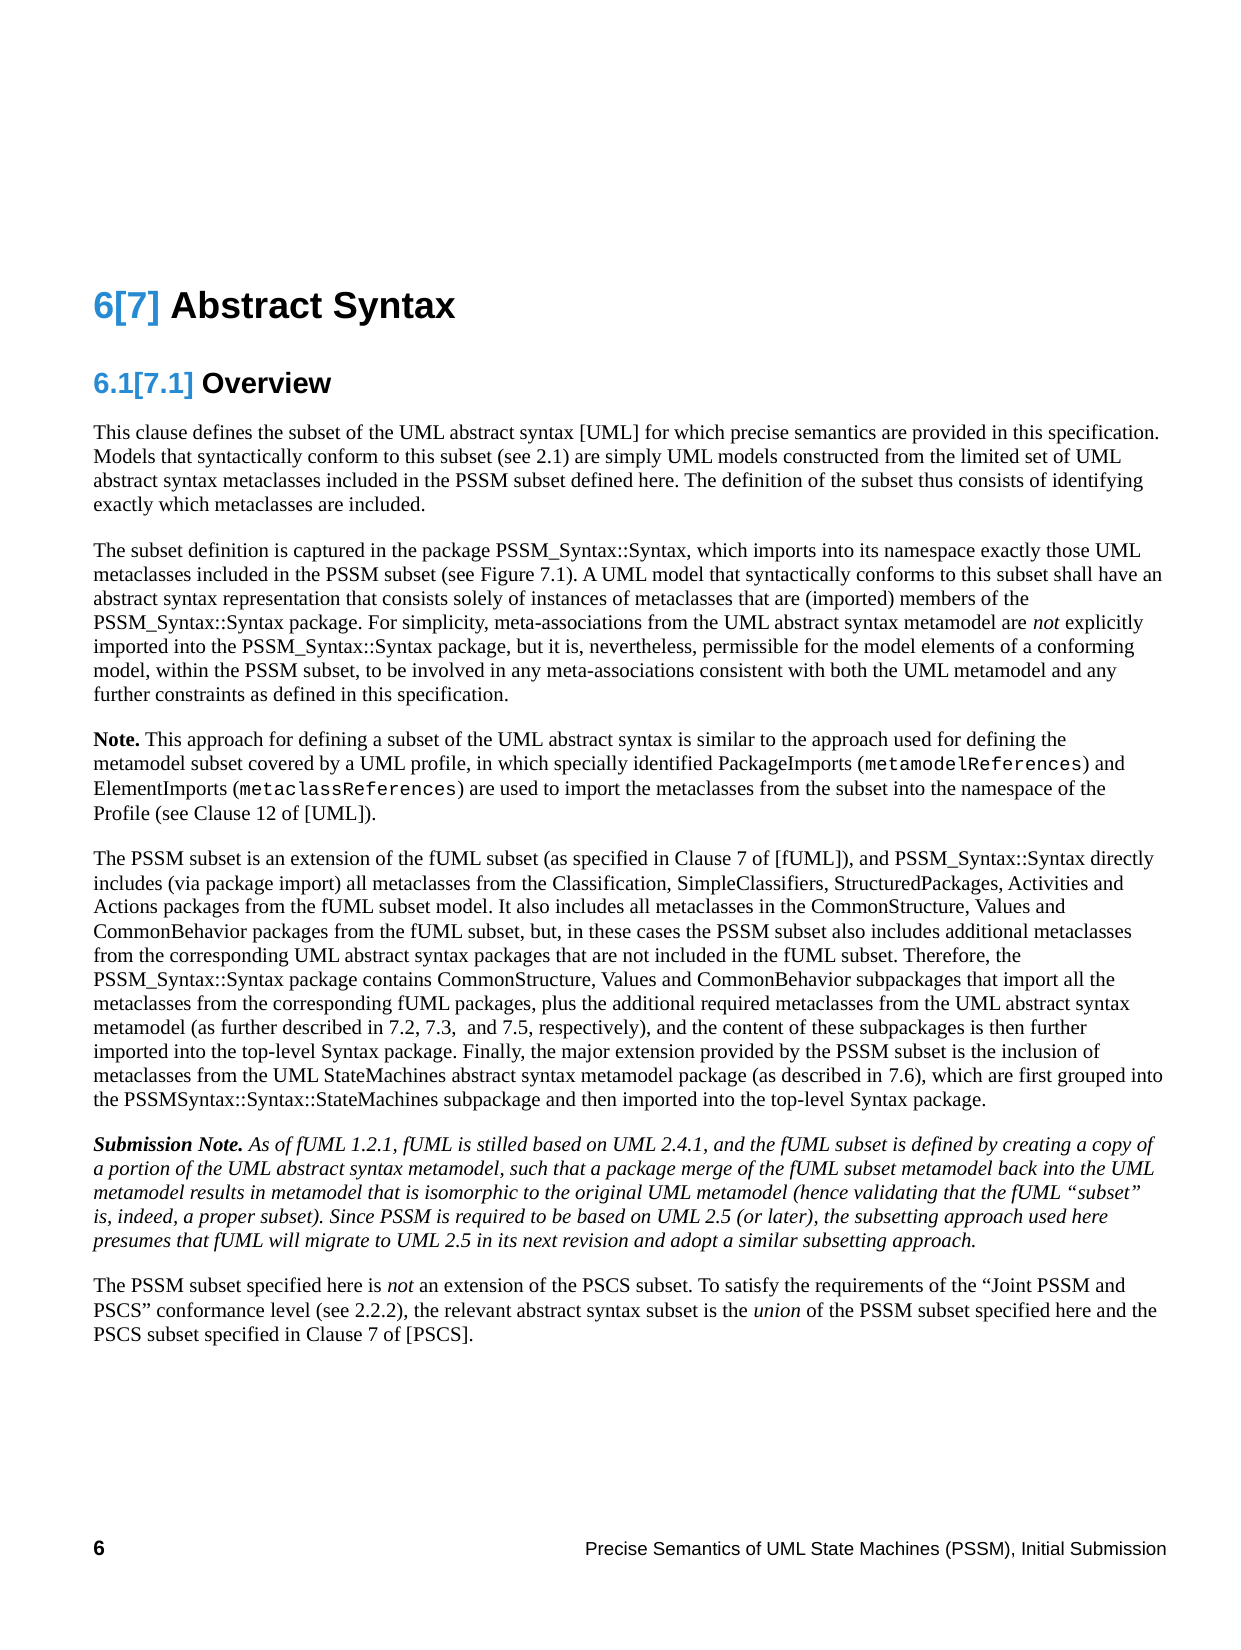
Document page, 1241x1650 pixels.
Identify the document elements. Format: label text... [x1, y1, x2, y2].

text The subset definition is captured in the package PSSM_Syntax::Syntax, which imports into its namespace exactly those UML metaclasses included in the PSSM subset (see Figure 7.1). A UML model that syntactically conforms to this subset shall have an abstract syntax representation that consists solely of instances of metaclasses that are (imported) members of the PSSM_Syntax::Syntax package. For simplicity, meta-associations from the UML abstract syntax metamodel are not explicitly imported into the PSSM_Syntax::Syntax package, but it is, nevertheless, permissible for the model elements of a conforming model, within the PSSM subset, to be involved in any meta-associations consistent with both the UML metamodel and any further constraints as defined in this specification. [93, 537, 1164, 706]
subtitle Abstract Syntax [93, 283, 1164, 326]
subtitle Overview [93, 364, 1164, 399]
text The PSSM subset is an extension of the fUML subset (as specified in Clause 7 of [fUML]), and PSSM_Syntax::Syntax directly includes (via package import) all metaclasses from the Classification, SimpleClassifiers, StructuredPackages, Activities and Actions packages from the fUML subset model. It also includes all metaclasses in the CommonStructure, Values and CommonBehavior packages from the fUML subset, but, in these cases the PSSM subset also includes additional metaclasses from the corresponding UML abstract syntax packages that are not included in the fUML subset. Therefore, the PSSM_Syntax::Syntax package contains CommonStructure, Values and CommonBehavior subpackages that import all the metaclasses from the corresponding fUML packages, plus the additional required metaclasses from the UML abstract syntax metamodel (as further described in 7.2, 7.3, and 7.5, respectively), and the content of these subpackages is then further imported into the top-level Syntax package. Finally, the major extension provided by the PSSM subset is the inclusion of metaclasses from the UML StateMachines abstract syntax metamodel package (as described in 7.6), which are first grouped into the PSSMSyntax::Syntax::StateMachines subpackage and then imported into the top-level Syntax package. [93, 846, 1164, 1111]
text The PSSM subset specified here is not an extension of the PSCS subset. To satisfy the requirements of the “Joint PSSM and PSCS” conformance level (see 2.2.2), the relevant abstract syntax subset is the union of the PSSM subset specified here and the PSCS subset specified in Clause 7 of [PSCS]. [93, 1273, 1164, 1346]
text Note. This approach for defining a subset of the UML abstract syntax is similar to the approach used for defining the metamodel subset covered by a UML profile, in which specially identified PackageImports (metamodelReferences) and ElementImports (metaclassReferences) are used to import the metaclasses from the subset into the namespace of the Profile (see Clause 12 of [UML]). [93, 727, 1164, 825]
text Submission Note. As of fUML 1.2.1, fUML is stilled based on UML 2.4.1, and the fUML subset is defined by creating a copy of a portion of the UML abstract syntax metamodel, such that a package merge of the fUML subset metamodel back into the UML metamodel results in metamodel that is isomorphic to the original UML metamodel (hence validating that the fUML “subset” is, indeed, a proper subset). Since PSSM is required to be based on UML 2.5 (or later), the subsetting approach used here presumes that fUML will migrate to UML 2.5 in its next revision and adopt a similar subsetting approach. [93, 1132, 1164, 1252]
text This clause defines the subset of the UML abstract syntax [UML] for which precise semantics are provided in this specification. Models that syntactically conform to this subset (see 2.1) are simply UML models constructed from the limited set of UML abstract syntax metaclasses included in the PSSM subset defined here. The definition of the subset thus consists of identifying exactly which metaclasses are included. [93, 420, 1164, 516]
